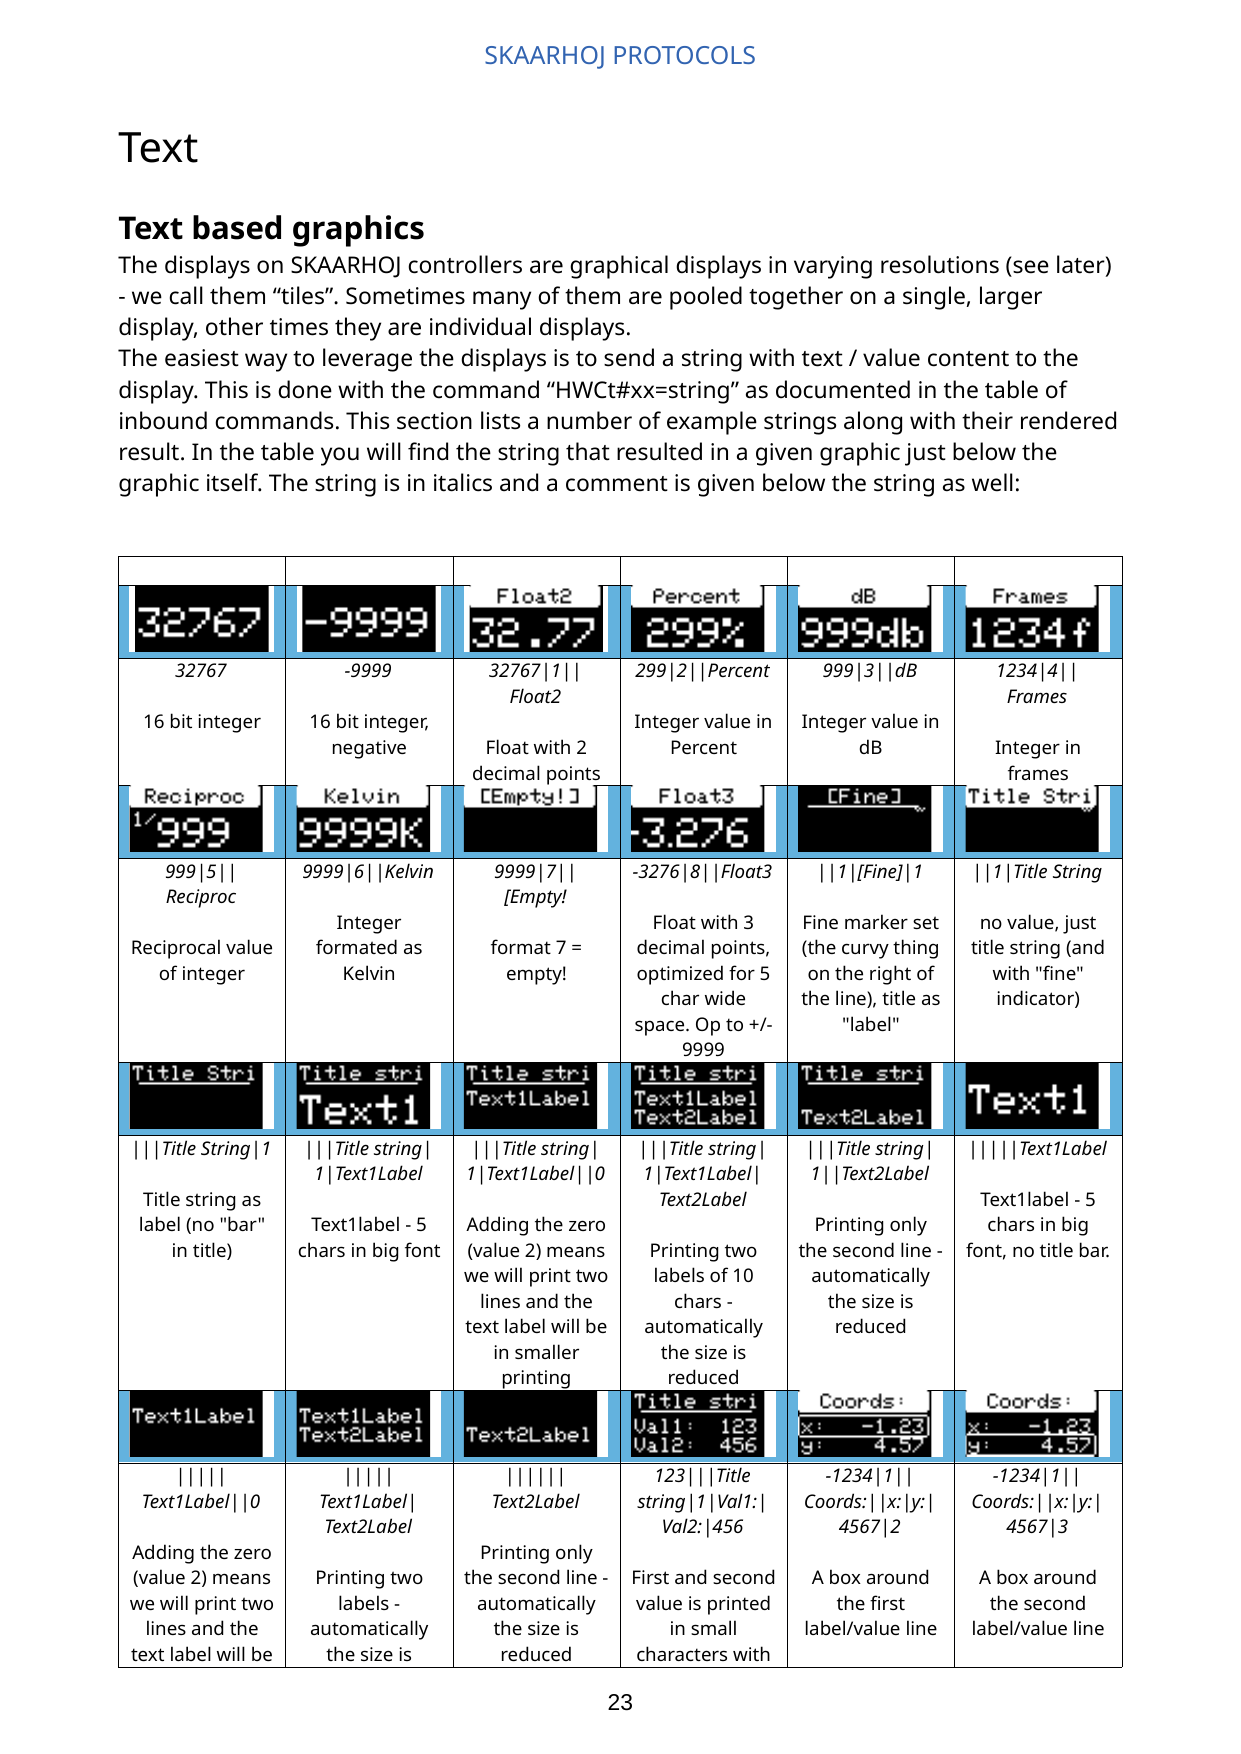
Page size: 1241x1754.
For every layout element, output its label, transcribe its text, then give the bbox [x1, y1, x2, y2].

text The easiest way to leverage the displays is to send a string with text / value content to the display. This is done with the command “HWCt#xx=string” as documented in the table of inbound commands. This section lists a number of example strings along with their rendered result. In the table you will find the string that resulted in a given graphic just below the graphic itself. The string is in italics and a comment is given below the string as well: [118, 342, 1122, 498]
table_cell ||1|Title String no value, just title string (and with "fine" indicator) [955, 859, 1122, 1062]
table_cell 32767|1||Float2 Float with 2 decimal points [608, 659, 620, 785]
text Text [118, 118, 1122, 175]
table_cell [119, 1063, 285, 1135]
picture [129, 1390, 263, 1457]
table_header [788, 557, 954, 585]
picture [965, 785, 1099, 852]
table_cell [454, 586, 620, 658]
picture [631, 1062, 765, 1129]
table_cell [119, 1391, 285, 1462]
table_cell [286, 1391, 453, 1462]
table_cell 999|5||Reciproc Reciprocal value of integer [119, 859, 285, 1062]
picture [631, 585, 765, 652]
table_cell [454, 1391, 620, 1462]
picture [129, 1062, 263, 1129]
table_cell 32767 16 bit integer [119, 659, 285, 785]
table_cell 9999|7||[Empty! format 7 = empty! [454, 859, 620, 1062]
table_cell ||||||Text2Label Printing only the second line - automatically the size is reduced [454, 1464, 464, 1667]
picture [463, 1062, 598, 1129]
picture [631, 1390, 765, 1457]
table_cell 1234|4||Frames Integer in frames [1110, 659, 1122, 785]
table_cell |||Title string|1|Text1Label|Text2Label Printing two labels of 10 chars - automatically the size is reduced [621, 1136, 631, 1390]
table_cell [788, 586, 954, 658]
table_header [955, 557, 1122, 585]
table_cell |||||Text1Label|Text2Label Printing two labels - automatically the size is reduced [286, 1464, 297, 1667]
table_cell [454, 1063, 620, 1135]
table_header [286, 557, 453, 585]
table_cell |||Title string|1||Text2Label Printing only the second line - automatically the size is reduced [788, 1136, 954, 1390]
table_header [621, 557, 787, 585]
table_cell [621, 1063, 787, 1135]
table_cell |||Title string|1|Text1Label Text1label - 5 chars in big font [286, 1136, 453, 1390]
table_cell -1234|1||Coords:||x:|y:|4567|2 A box around the first label/value line [788, 1464, 954, 1667]
table_cell [286, 786, 453, 858]
picture [463, 1390, 598, 1457]
picture [463, 785, 598, 852]
picture [798, 1390, 932, 1457]
table_cell -9999 16 bit integer, negative [286, 659, 453, 785]
table_cell [955, 1391, 1122, 1462]
table_cell ||1|[Fine]|1 Fine marker set (the curvy thing on the right of the line), title as "label" [788, 859, 954, 1062]
picture [798, 585, 932, 652]
picture [965, 1390, 1099, 1457]
table_cell |||Title String|1 Title string as label (no "bar" in title) [119, 1136, 285, 1390]
table_cell |||||Text1Label|Text2Label Printing two labels - automatically the size is reduced [441, 1464, 453, 1667]
table_cell |||||Text1Label Text1label - 5 chars in big font, no title bar. [955, 1136, 1122, 1390]
table_cell |||Title string|1|Text1Label||0 Adding the zero (value 2) means we will print two lines and the text label will be in smaller printing [608, 1136, 620, 1390]
picture [135, 585, 269, 652]
table_cell 999|3||dB Integer value in dB [788, 659, 954, 785]
table_cell 299|2||Percent Integer value in Percent [621, 659, 787, 785]
picture [296, 1062, 431, 1129]
table_cell [955, 786, 1122, 858]
picture [631, 785, 765, 852]
table_header [119, 557, 285, 585]
table_cell [119, 586, 285, 658]
table_cell -3276|8||Float3 Float with 3 decimal points, optimized for 5 char wide space. Op to +/-9999 [621, 859, 631, 1062]
table_cell [955, 586, 1122, 658]
picture [296, 1390, 431, 1457]
table_cell [788, 1391, 954, 1462]
table_cell [454, 786, 620, 858]
text The displays on SKAARHOJ controllers are graphical displays in varying resolutions (see later) - we call them “tiles”. Sometimes many of them are pooled together on a single, larger display, other times they are individual displays. [118, 248, 1122, 342]
table_cell [621, 786, 787, 858]
picture [965, 1062, 1099, 1129]
table_cell 32767|1||Float2 Float with 2 decimal points [454, 659, 464, 785]
table_cell -1234|1||Coords:||x:|y:|4567|3 A box around the second label/value line [955, 1464, 1122, 1667]
table_cell [621, 1391, 787, 1462]
picture [296, 785, 431, 852]
table_cell ||||||Text2Label Printing only the second line - automatically the size is reduced [608, 1464, 620, 1667]
subtitle Text based graphics [118, 206, 1122, 248]
table_cell [955, 1063, 1122, 1135]
table_cell [788, 1063, 954, 1135]
picture [965, 585, 1099, 652]
picture [798, 785, 932, 852]
table_header [454, 557, 620, 585]
table_cell |||Title string|1|Text1Label|Text2Label Printing two labels of 10 chars - automatically the size is reduced [776, 1136, 787, 1390]
table_cell [621, 586, 787, 658]
table_cell 9999|6||Kelvin Integer formated as Kelvin [286, 859, 453, 1062]
table_cell [286, 586, 453, 658]
picture [798, 1062, 932, 1129]
picture [302, 585, 436, 652]
table_cell [119, 786, 285, 858]
table_cell [788, 786, 954, 858]
picture [129, 785, 263, 852]
table_cell [286, 1063, 453, 1135]
table_cell 1234|4||Frames Integer in frames [955, 659, 966, 785]
picture [469, 585, 603, 652]
table_cell -3276|8||Float3 Float with 3 decimal points, optimized for 5 char wide space. Op to +/-9999 [776, 859, 787, 1062]
